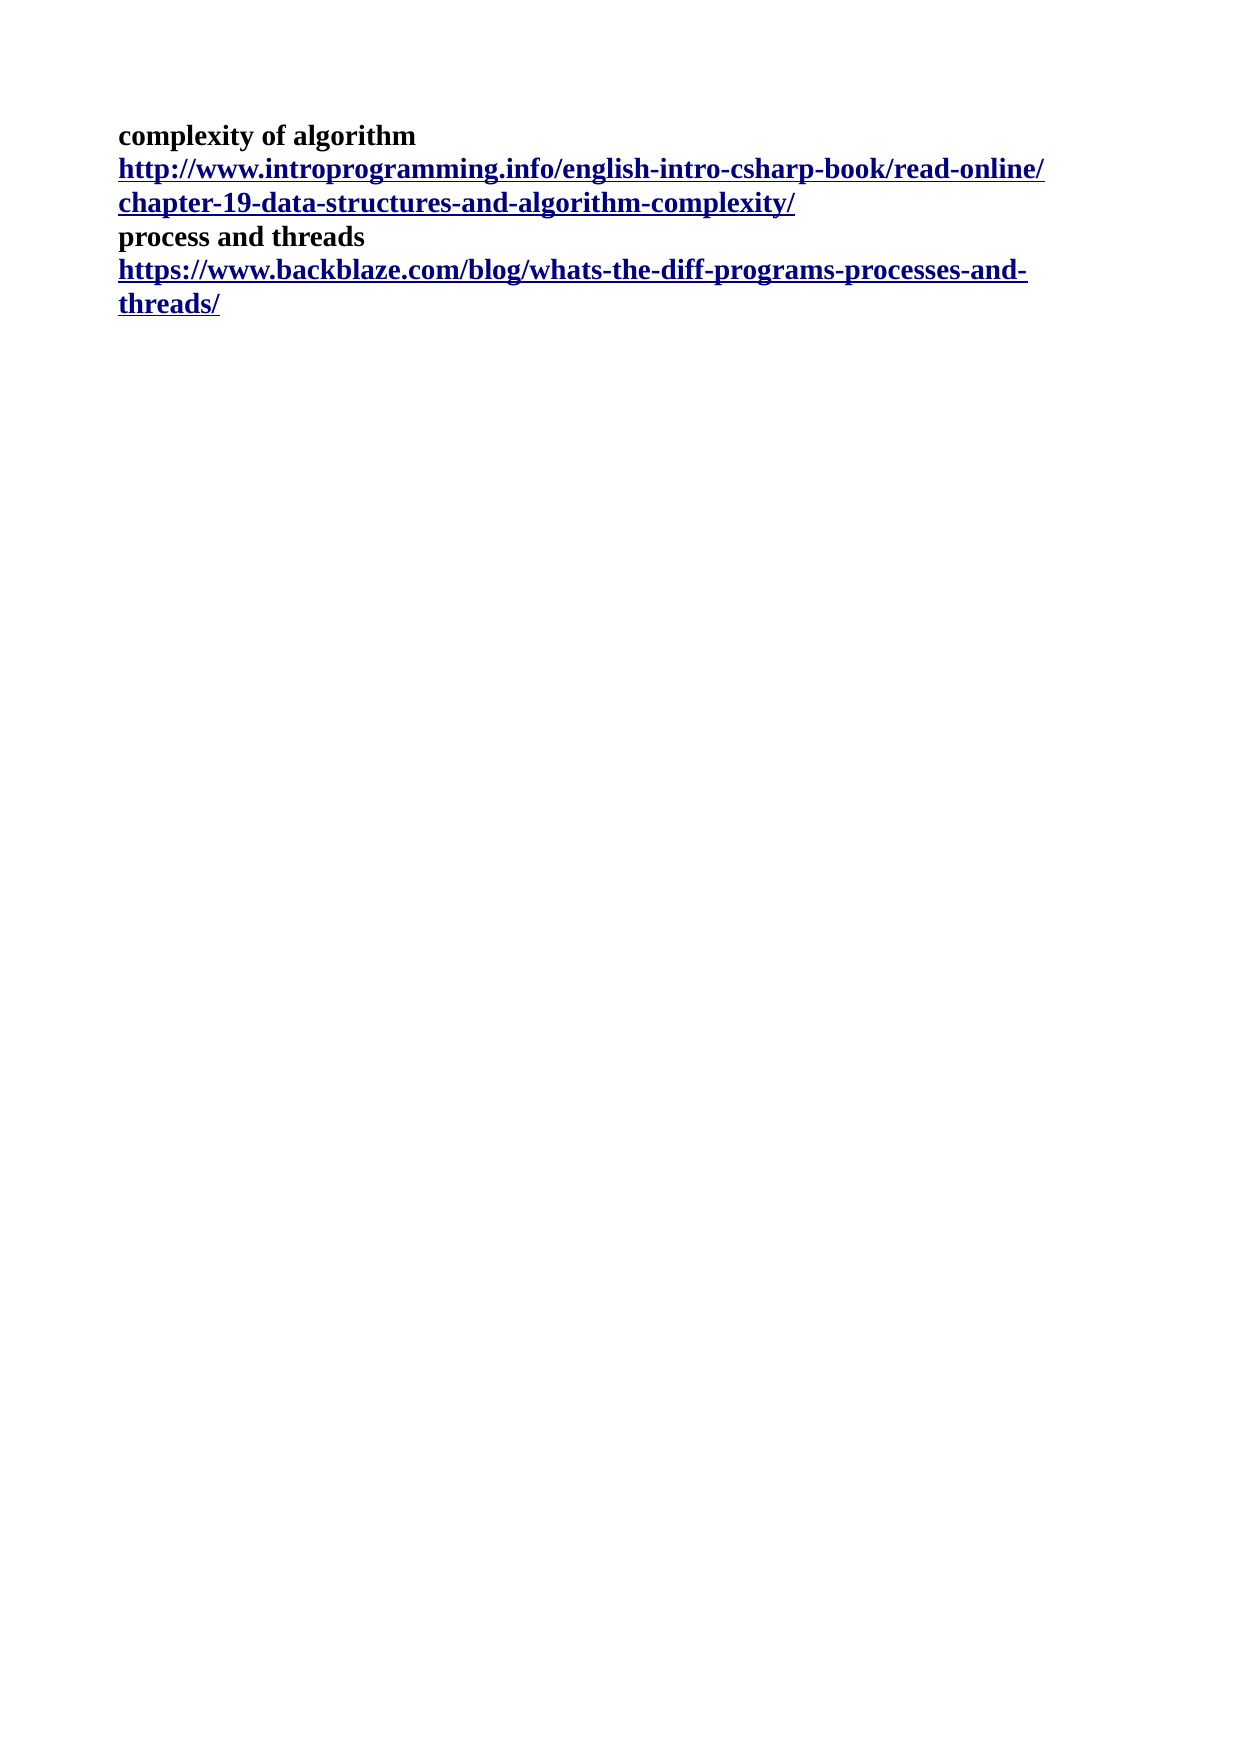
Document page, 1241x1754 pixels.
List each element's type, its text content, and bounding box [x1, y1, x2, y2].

text complexity of algorithm [118, 118, 1122, 152]
text http://www.introprogramming.info/english-intro-csharp-book/read-online/chapter-19-data-structures-and-algorithm-complexity/ [118, 152, 1122, 219]
text https://www.backblaze.com/blog/whats-the-diff-programs-processes-and-threads/ [118, 252, 1122, 319]
text process and threads [118, 219, 1122, 252]
